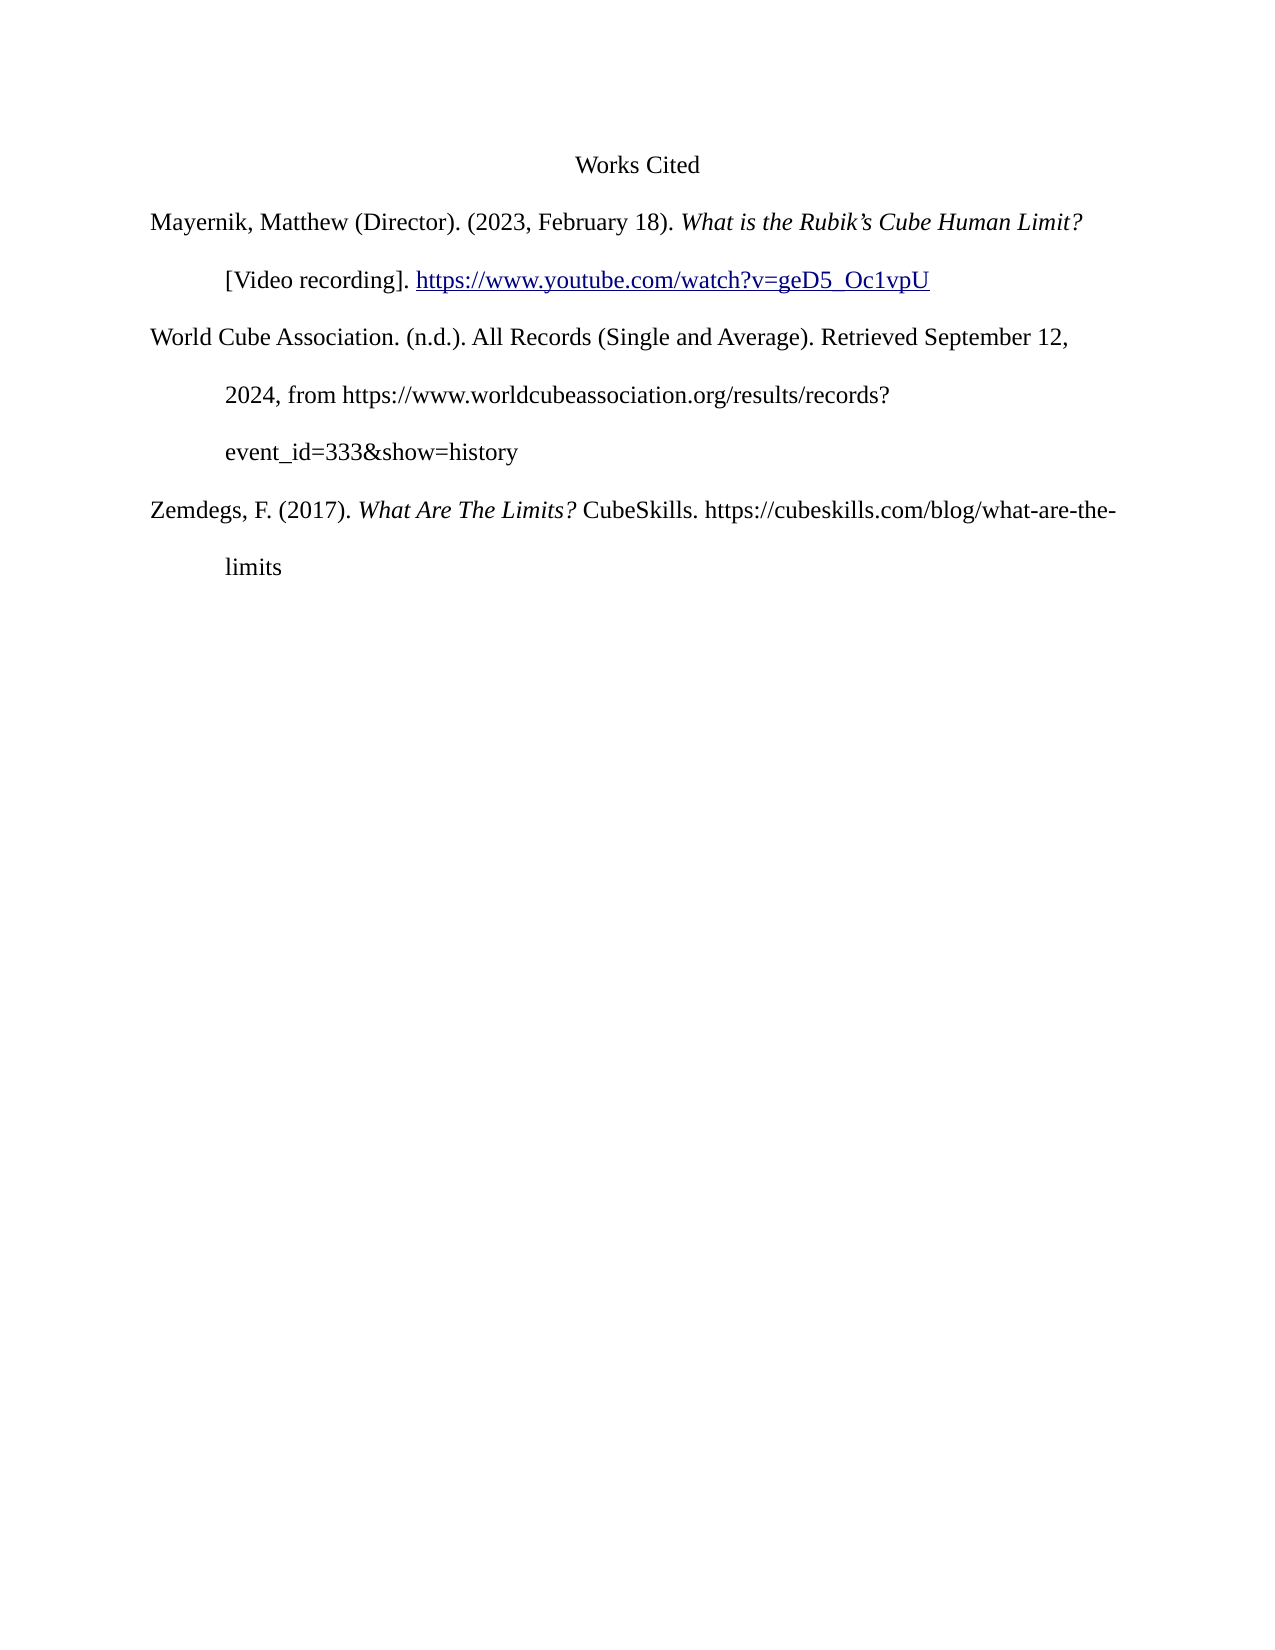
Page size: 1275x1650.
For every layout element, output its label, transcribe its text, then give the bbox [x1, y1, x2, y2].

text Works Cited [150, 150, 1125, 179]
text Mayernik, Matthew (Director). (2023, February 18). What is the Rubik’s Cube Human Limit? [Video recording]. https://www.youtube.com/watch?v=geD5_Oc1vpU [150, 207, 1125, 294]
text World Cube Association. (n.d.). All Records (Single and Average). Retrieved September 12, 2024, from https://www.worldcubeassociation.org/results/records?event_id=333&show=history [150, 322, 1125, 466]
text Zemdegs, F. (2017). What Are The Limits? CubeSkills. https://cubeskills.com/blog/what-are-the-limits [150, 495, 1125, 581]
